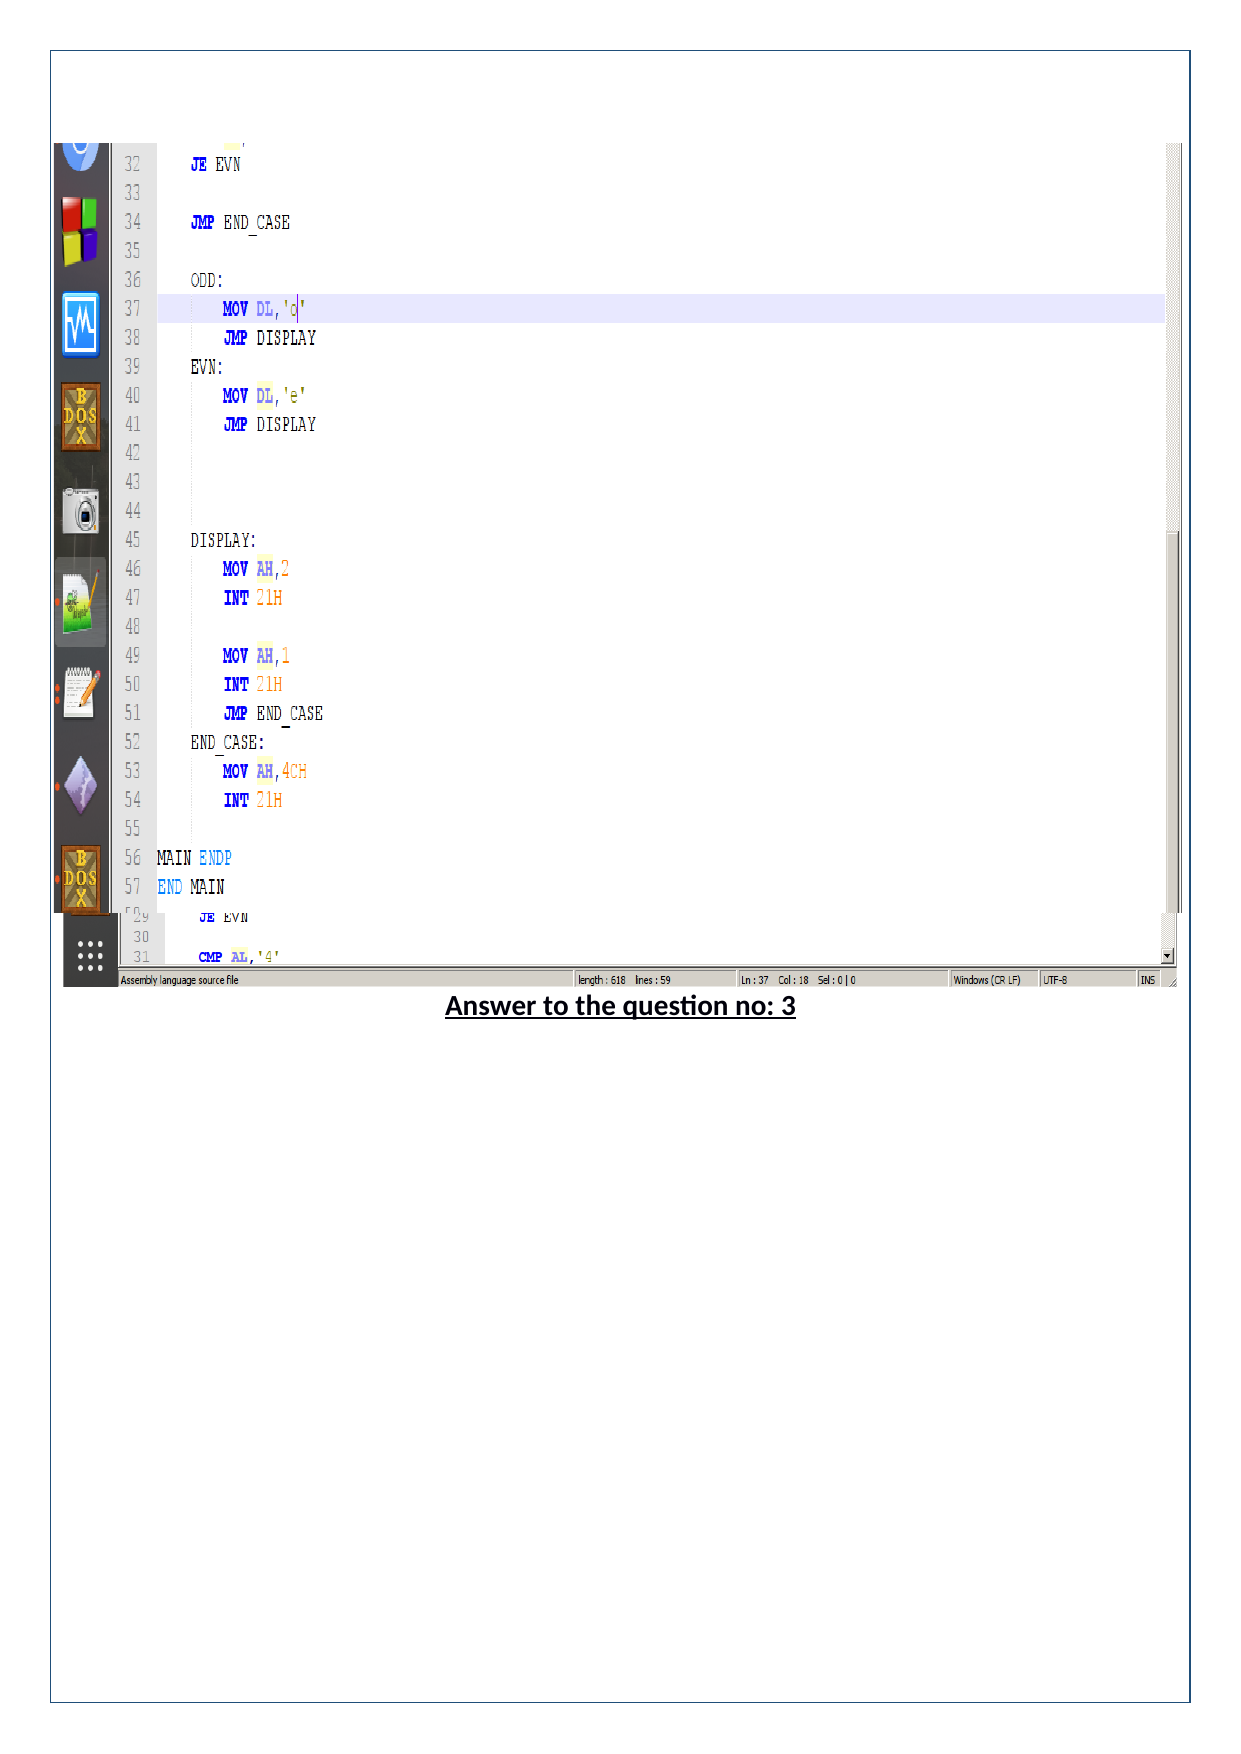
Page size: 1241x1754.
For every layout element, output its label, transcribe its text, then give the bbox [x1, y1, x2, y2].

picture [53, 143, 1182, 987]
list Answer to the question no: 3 [150, 987, 1091, 1022]
